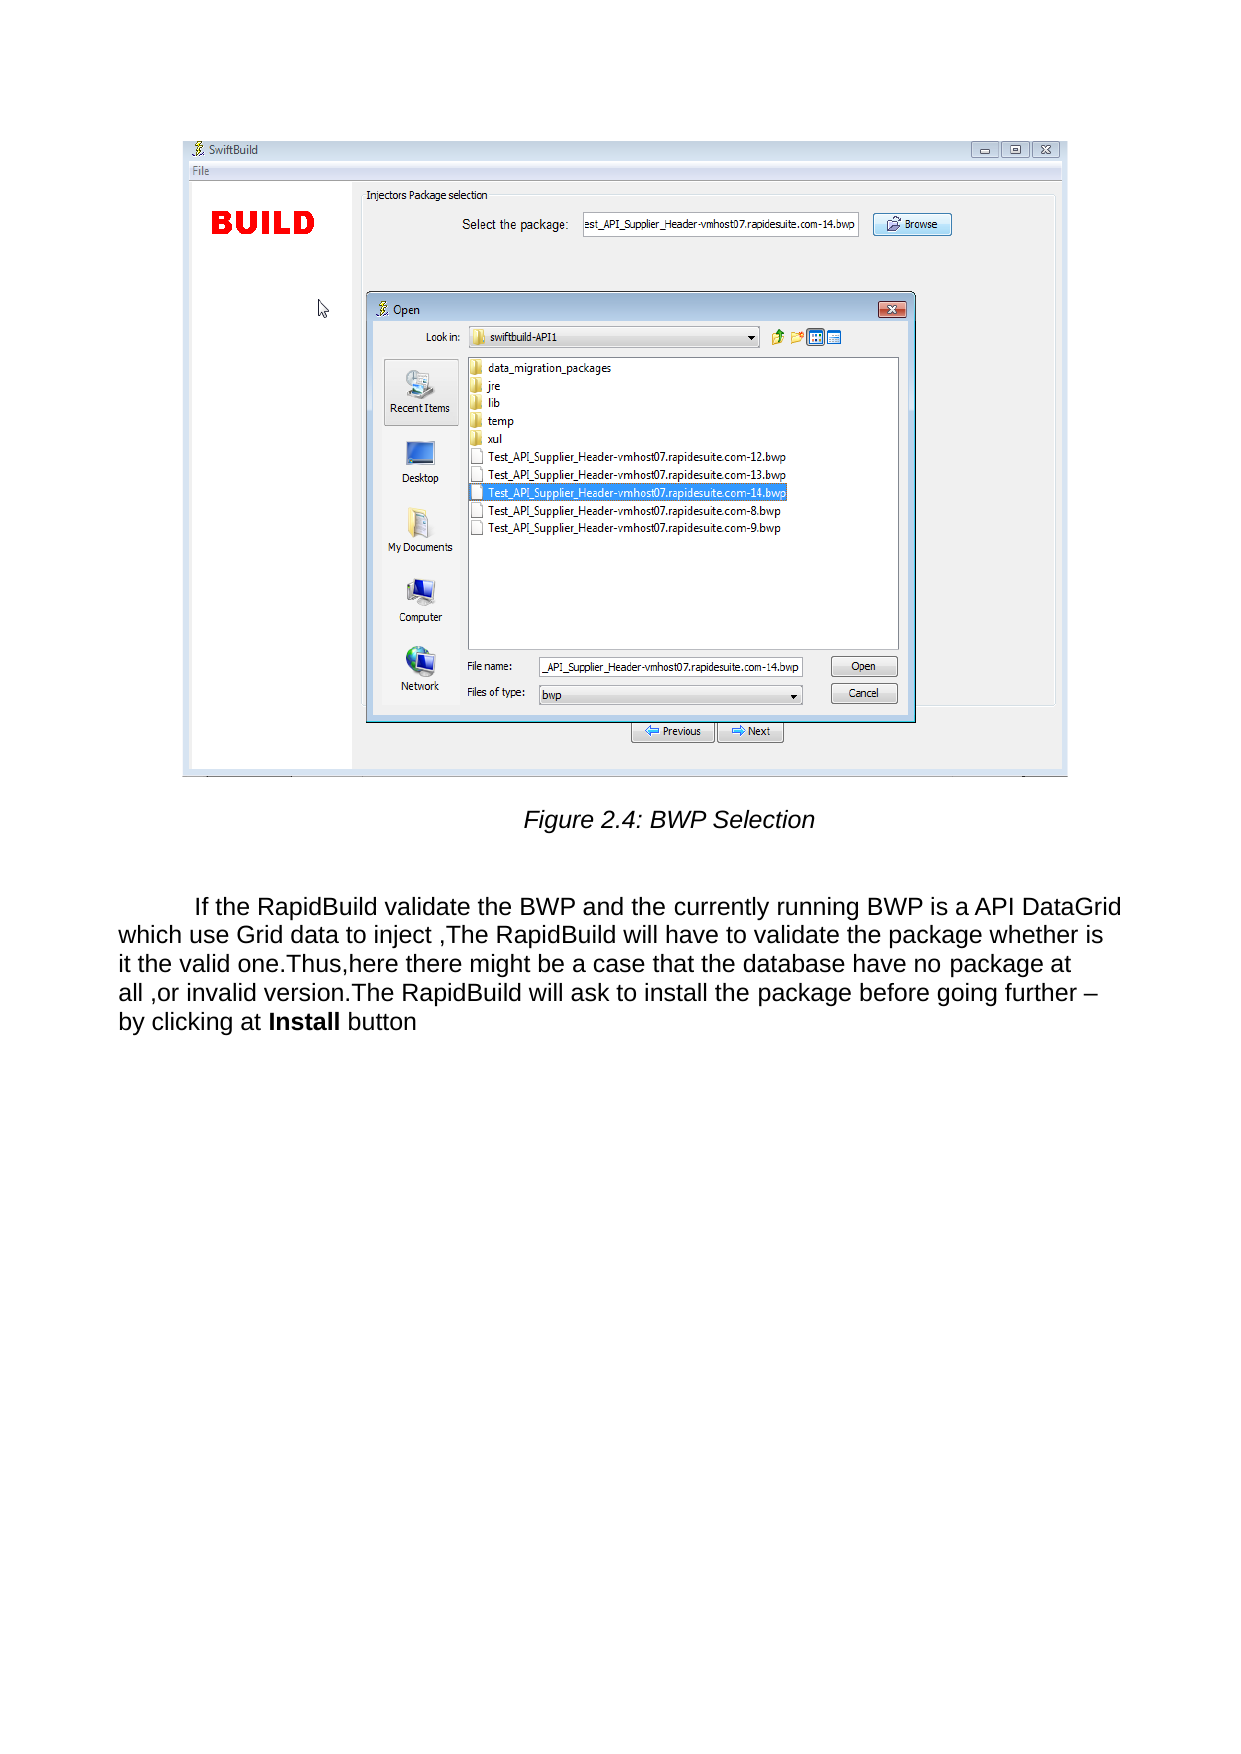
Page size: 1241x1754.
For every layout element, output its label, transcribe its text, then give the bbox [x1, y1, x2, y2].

text If the RapidBuild validate the BWP and the currently running BWP is a API DataGrid which use Grid data to inject ,The RapidBuild will have to validate the package whether is it the valid one.Thus,here there might be a case that the database have no package at all ,or invalid version.The RapidBuild will ask to install the package before going further – by clicking at Install button [118, 892, 1122, 1035]
text Figure 2.4: BWP Selection [156, 805, 1122, 834]
picture [182, 141, 1068, 777]
